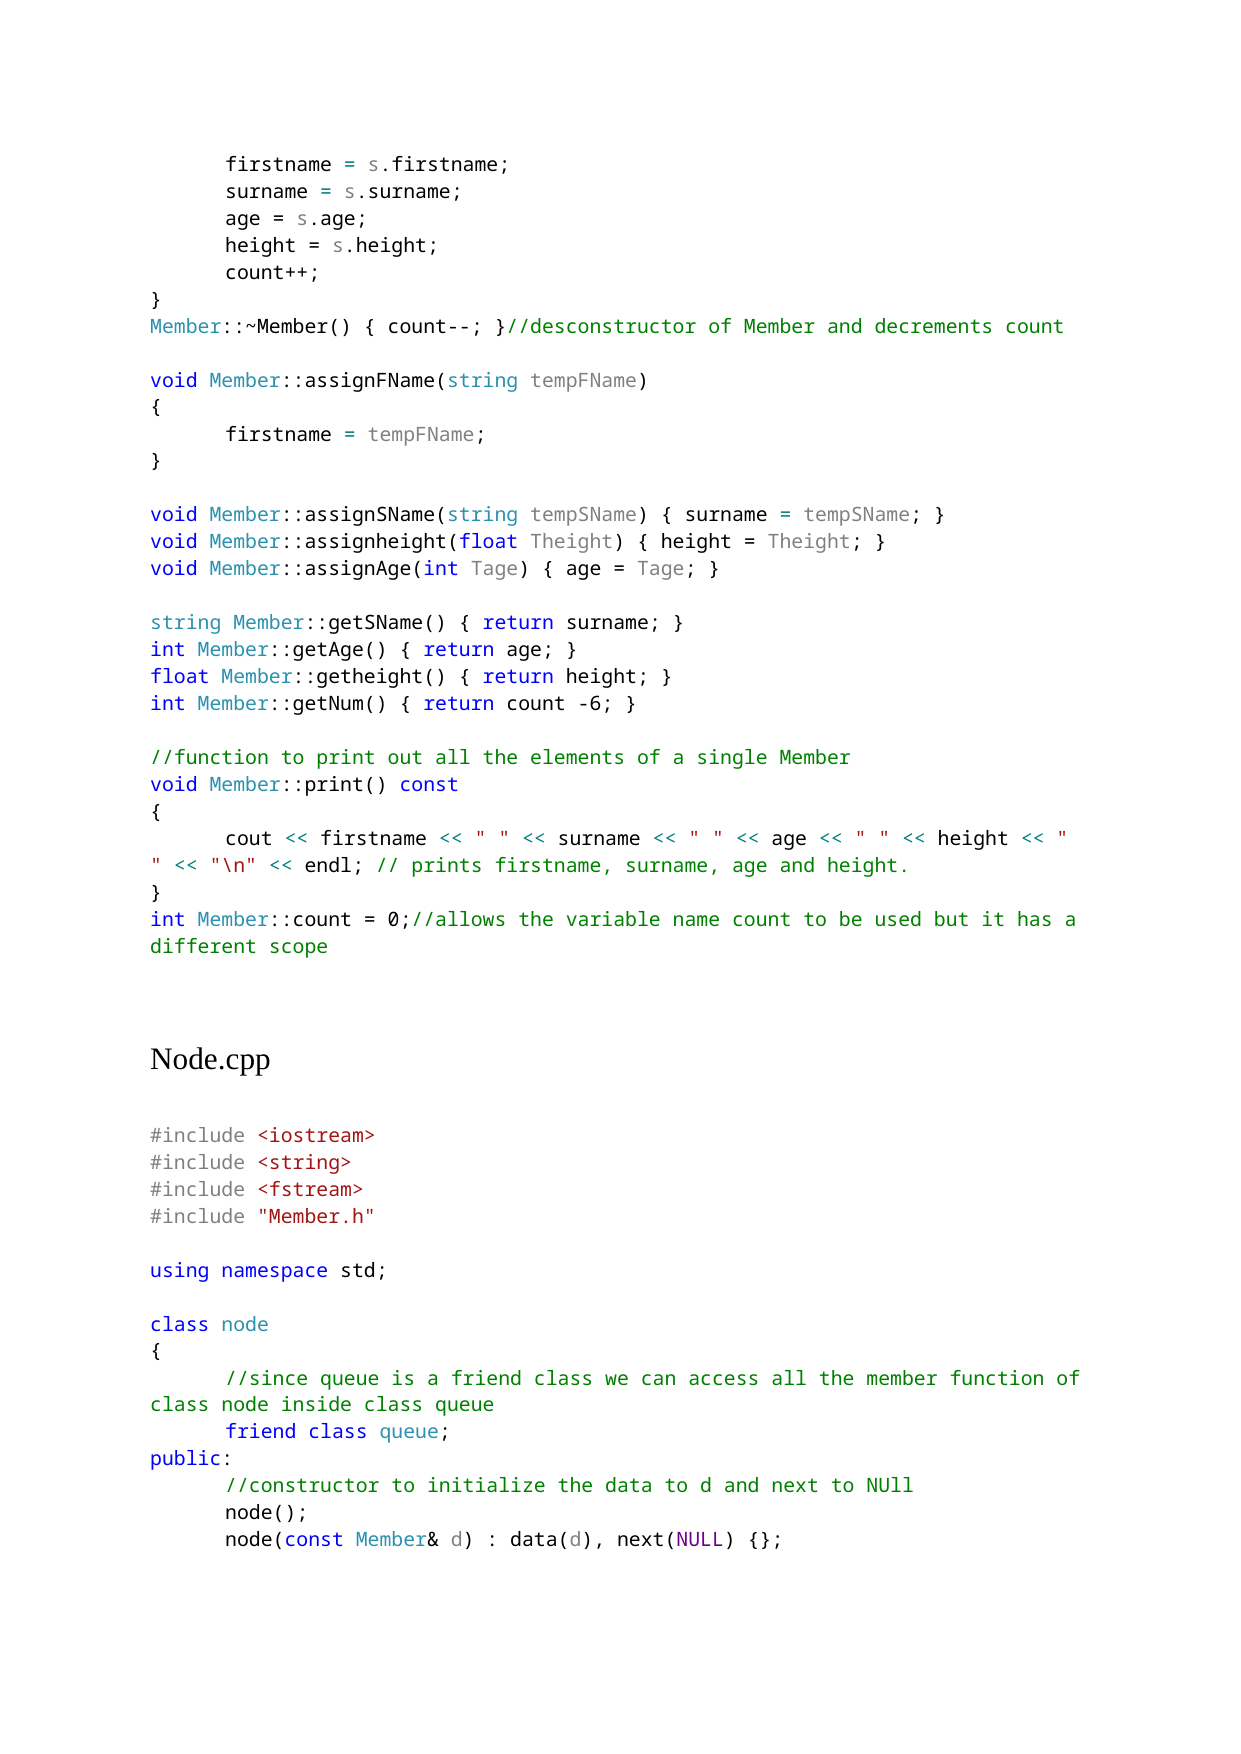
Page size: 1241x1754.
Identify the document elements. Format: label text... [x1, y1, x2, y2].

text } [150, 285, 1090, 312]
text #include <iostream> [150, 1121, 1090, 1148]
text Member::~Member() { count--; }//desconstructor of Member and decrements count [150, 312, 1090, 339]
text using namespace std; [150, 1256, 1090, 1283]
text age = s.age; [150, 204, 1090, 231]
text count++; [150, 258, 1090, 285]
text cout << firstname << " " << surname << " " << age << " " << height << " " << "\n" << endl; // prints firstname, surname, age and height. [150, 824, 1090, 878]
text Node.cpp [150, 1040, 1090, 1076]
text #include "Member.h" [150, 1202, 1090, 1229]
text float Member::getheight() { return height; } [150, 663, 1090, 689]
text #include <string> [150, 1148, 1090, 1175]
text public: [150, 1445, 1090, 1472]
text void Member::assignSName(string tempSName) { surname = tempSName; } [150, 501, 1090, 528]
text firstname = s.firstname; [150, 150, 1090, 177]
text //function to print out all the elements of a single Member [150, 743, 1090, 771]
text node(const Member& d) : data(d), next(NULL) {}; [150, 1526, 1090, 1553]
text int Member::count = 0;//allows the variable name count to be used but it has a different scope [150, 905, 1090, 959]
text int Member::getAge() { return age; } [150, 636, 1090, 663]
text surname = s.surname; [150, 177, 1090, 204]
text { [150, 1337, 1090, 1364]
text void Member::assignFName(string tempFName) [150, 366, 1090, 393]
text friend class queue; [150, 1418, 1090, 1445]
text //constructor to initialize the data to d and next to NUll [150, 1472, 1090, 1499]
text { [150, 393, 1090, 420]
text { [150, 797, 1090, 824]
text node(); [150, 1499, 1090, 1526]
text #include <fstream> [150, 1175, 1090, 1202]
text int Member::getNum() { return count -6; } [150, 689, 1090, 717]
text string Member::getSName() { return surname; } [150, 609, 1090, 636]
text } [150, 878, 1090, 905]
text //since queue is a friend class we can access all the member function of class node inside class queue [150, 1364, 1090, 1418]
text height = s.height; [150, 231, 1090, 258]
text void Member::assignAge(int Tage) { age = Tage; } [150, 555, 1090, 582]
text void Member::assignheight(float Theight) { height = Theight; } [150, 528, 1090, 555]
text } [150, 447, 1090, 474]
text firstname = tempFName; [150, 420, 1090, 447]
text class node [150, 1310, 1090, 1337]
text void Member::print() const [150, 771, 1090, 797]
